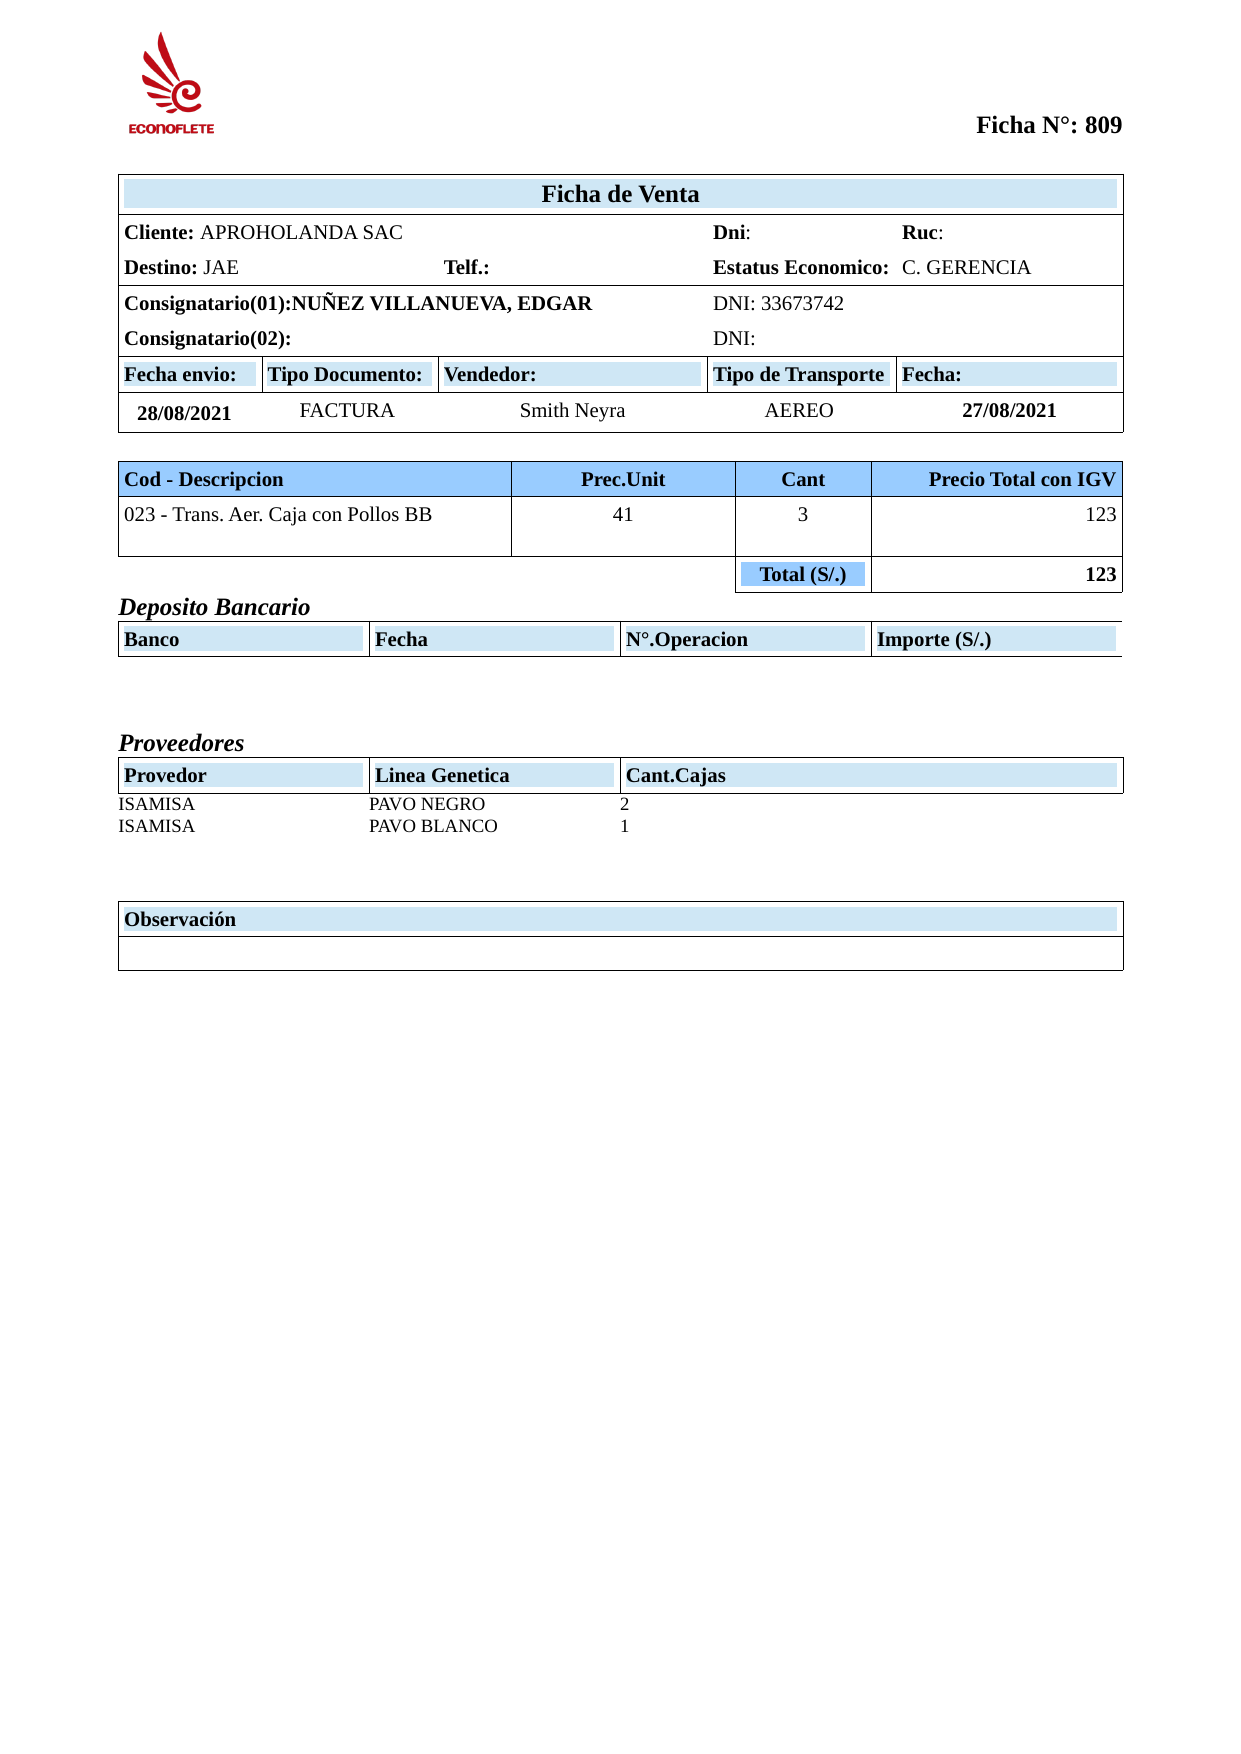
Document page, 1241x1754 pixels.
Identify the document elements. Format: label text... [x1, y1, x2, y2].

table_cell [620, 705, 871, 728]
table_cell 27/08/2021 [896, 393, 1123, 432]
table_header Observación [119, 902, 1123, 936]
table_header Ficha de Venta [119, 175, 1123, 214]
table_cell [118, 879, 369, 901]
table_cell C. GERENCIA [896, 249, 1123, 285]
table_cell Tipo de Transporte [708, 357, 896, 392]
picture [118, 31, 225, 134]
table_cell Ruc: [896, 215, 1123, 249]
table_cell Smith Neyra [438, 393, 707, 432]
text Deposito Bancario [118, 592, 1122, 621]
table_cell Consignatario(01):NUÑEZ VILLANUEVA, EDGAR [119, 286, 707, 321]
table_cell [118, 858, 369, 879]
table_cell Tipo Documento: [263, 357, 438, 392]
table_cell [118, 657, 369, 680]
table_cell DNI: [707, 321, 1123, 356]
table_header Cant [736, 462, 871, 496]
table_cell PAVO BLANCO [369, 815, 620, 836]
table_cell [871, 705, 1122, 728]
table_cell ISAMISA [118, 794, 369, 814]
table_header Fecha [370, 622, 620, 656]
table_cell [620, 858, 1123, 879]
table_cell Telf.: [438, 249, 707, 285]
table_cell [369, 705, 620, 728]
table_cell Vendedor: [439, 357, 707, 392]
table_cell [118, 705, 369, 728]
table_header Banco [119, 622, 369, 656]
table_header Cant.Cajas [621, 758, 1123, 793]
text Proveedores [118, 728, 1122, 757]
table_cell [118, 836, 369, 858]
table_cell [369, 836, 620, 858]
table_cell 2 [620, 794, 1123, 814]
table_cell [369, 657, 620, 680]
table_cell [369, 680, 620, 704]
table_cell 1 [620, 815, 1123, 836]
table_cell [511, 557, 735, 592]
table_cell 41 [512, 497, 735, 556]
table_cell Cliente: APROHOLANDA SAC [119, 215, 707, 249]
table_cell [620, 680, 871, 704]
table_cell [620, 879, 1123, 901]
table_cell FACTURA [262, 393, 438, 432]
table_cell DNI: 33673742 [707, 286, 1123, 321]
table_header Cod - Descripcion [119, 462, 511, 496]
table_cell Total (S/.) [736, 557, 871, 592]
table_header Precio Total con IGV [872, 462, 1122, 496]
table_cell [369, 879, 620, 901]
table_header Provedor [119, 758, 369, 793]
table_cell [119, 937, 1123, 969]
table_cell PAVO NEGRO [369, 794, 620, 814]
table_cell [118, 557, 511, 592]
table_cell [369, 858, 620, 879]
table_cell 123 [872, 497, 1122, 556]
table_cell Dni: [707, 215, 896, 249]
table_cell 28/08/2021 [119, 393, 262, 432]
table_cell Fecha: [897, 357, 1123, 392]
table_cell [118, 680, 369, 704]
table_header N°.Operacion [621, 622, 871, 656]
table_header Prec.Unit [512, 462, 735, 496]
table_cell 123 [872, 557, 1122, 592]
table_cell AEREO [707, 393, 896, 432]
table_cell [871, 680, 1122, 704]
table_cell ISAMISA [118, 815, 369, 836]
table_cell [620, 836, 1123, 858]
table_header Importe (S/.) [872, 622, 1122, 656]
table_cell Estatus Economico: [707, 249, 896, 285]
table_cell 023 - Trans. Aer. Caja con Pollos BB [119, 497, 511, 556]
table_cell 3 [736, 497, 871, 556]
table_cell [620, 657, 871, 680]
table_cell Consignatario(02): [119, 321, 707, 356]
table_cell [871, 657, 1122, 680]
table_cell Fecha envio: [119, 357, 262, 392]
table_cell Destino: JAE [119, 249, 438, 285]
table_header Linea Genetica [370, 758, 620, 793]
